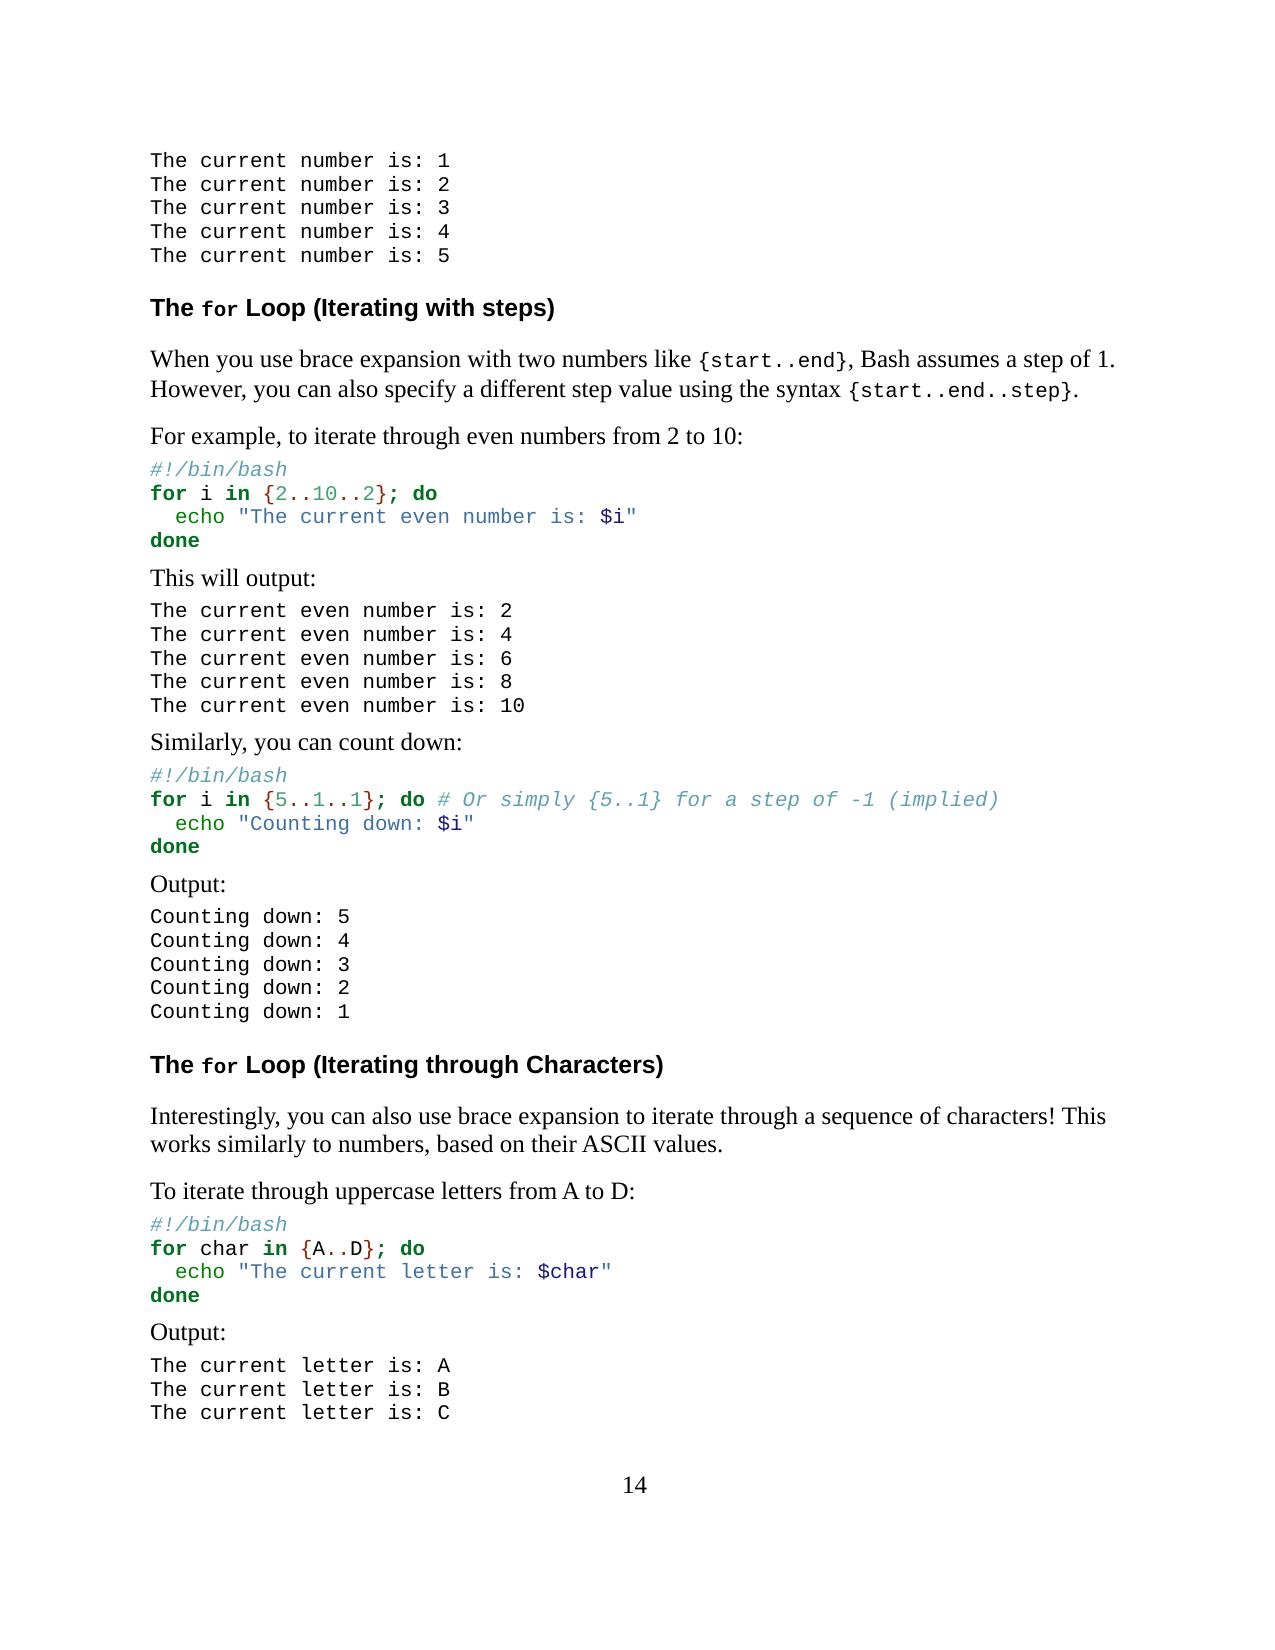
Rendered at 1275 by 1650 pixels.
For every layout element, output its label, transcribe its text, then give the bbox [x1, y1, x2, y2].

text for i in {2..10..2}; do [150, 483, 1125, 506]
text The current letter is: B [150, 1379, 1125, 1402]
text The current letter is: A [150, 1355, 1125, 1379]
text The current number is: 5 [150, 244, 1125, 268]
text for char in {A..D}; do [150, 1237, 1125, 1261]
text done [150, 1285, 1125, 1308]
text for i in {5..1..1}; do # Or simply {5..1} for a step of -1 (implied) [150, 789, 1125, 812]
text #!/bin/bash [150, 459, 1125, 483]
text The current letter is: C [150, 1402, 1125, 1426]
text The current even number is: 8 [150, 671, 1125, 695]
text The current even number is: 10 [150, 695, 1125, 718]
text For example, to iterate through even numbers from 2 to 10: [150, 421, 1125, 450]
text Counting down: 3 [150, 954, 1125, 977]
text When you use brace expansion with two numbers like {start..end}, Bash assumes a step of 1. However, you can also specify a different step value using the syntax {start..end..step}. [150, 344, 1125, 403]
subtitle The for Loop (Iterating with steps) [150, 293, 1125, 323]
text The current even number is: 4 [150, 624, 1125, 648]
text To iterate through uppercase letters from A to D: [150, 1176, 1125, 1205]
text Counting down: 2 [150, 977, 1125, 1001]
text Counting down: 5 [150, 906, 1125, 930]
text #!/bin/bash [150, 765, 1125, 789]
text echo "The current even number is: $i" [150, 506, 1125, 530]
text Output: [150, 1317, 1125, 1346]
text Interestingly, you can also use brace expansion to iterate through a sequence of characters! This works similarly to numbers, based on their ASCII values. [150, 1101, 1125, 1158]
text The current number is: 1 [150, 150, 1125, 174]
subtitle The for Loop (Iterating through Characters) [150, 1050, 1125, 1079]
text Similarly, you can count down: [150, 727, 1125, 756]
text Counting down: 1 [150, 1001, 1125, 1025]
text The current number is: 3 [150, 197, 1125, 221]
text done [150, 530, 1125, 554]
text #!/bin/bash [150, 1214, 1125, 1237]
text This will output: [150, 563, 1125, 591]
text Counting down: 4 [150, 930, 1125, 954]
text done [150, 836, 1125, 860]
text The current number is: 2 [150, 174, 1125, 197]
text The current even number is: 2 [150, 600, 1125, 624]
text echo "Counting down: $i" [150, 812, 1125, 836]
text The current even number is: 6 [150, 648, 1125, 671]
text The current number is: 4 [150, 221, 1125, 244]
text echo "The current letter is: $char" [150, 1261, 1125, 1285]
text Output: [150, 869, 1125, 897]
